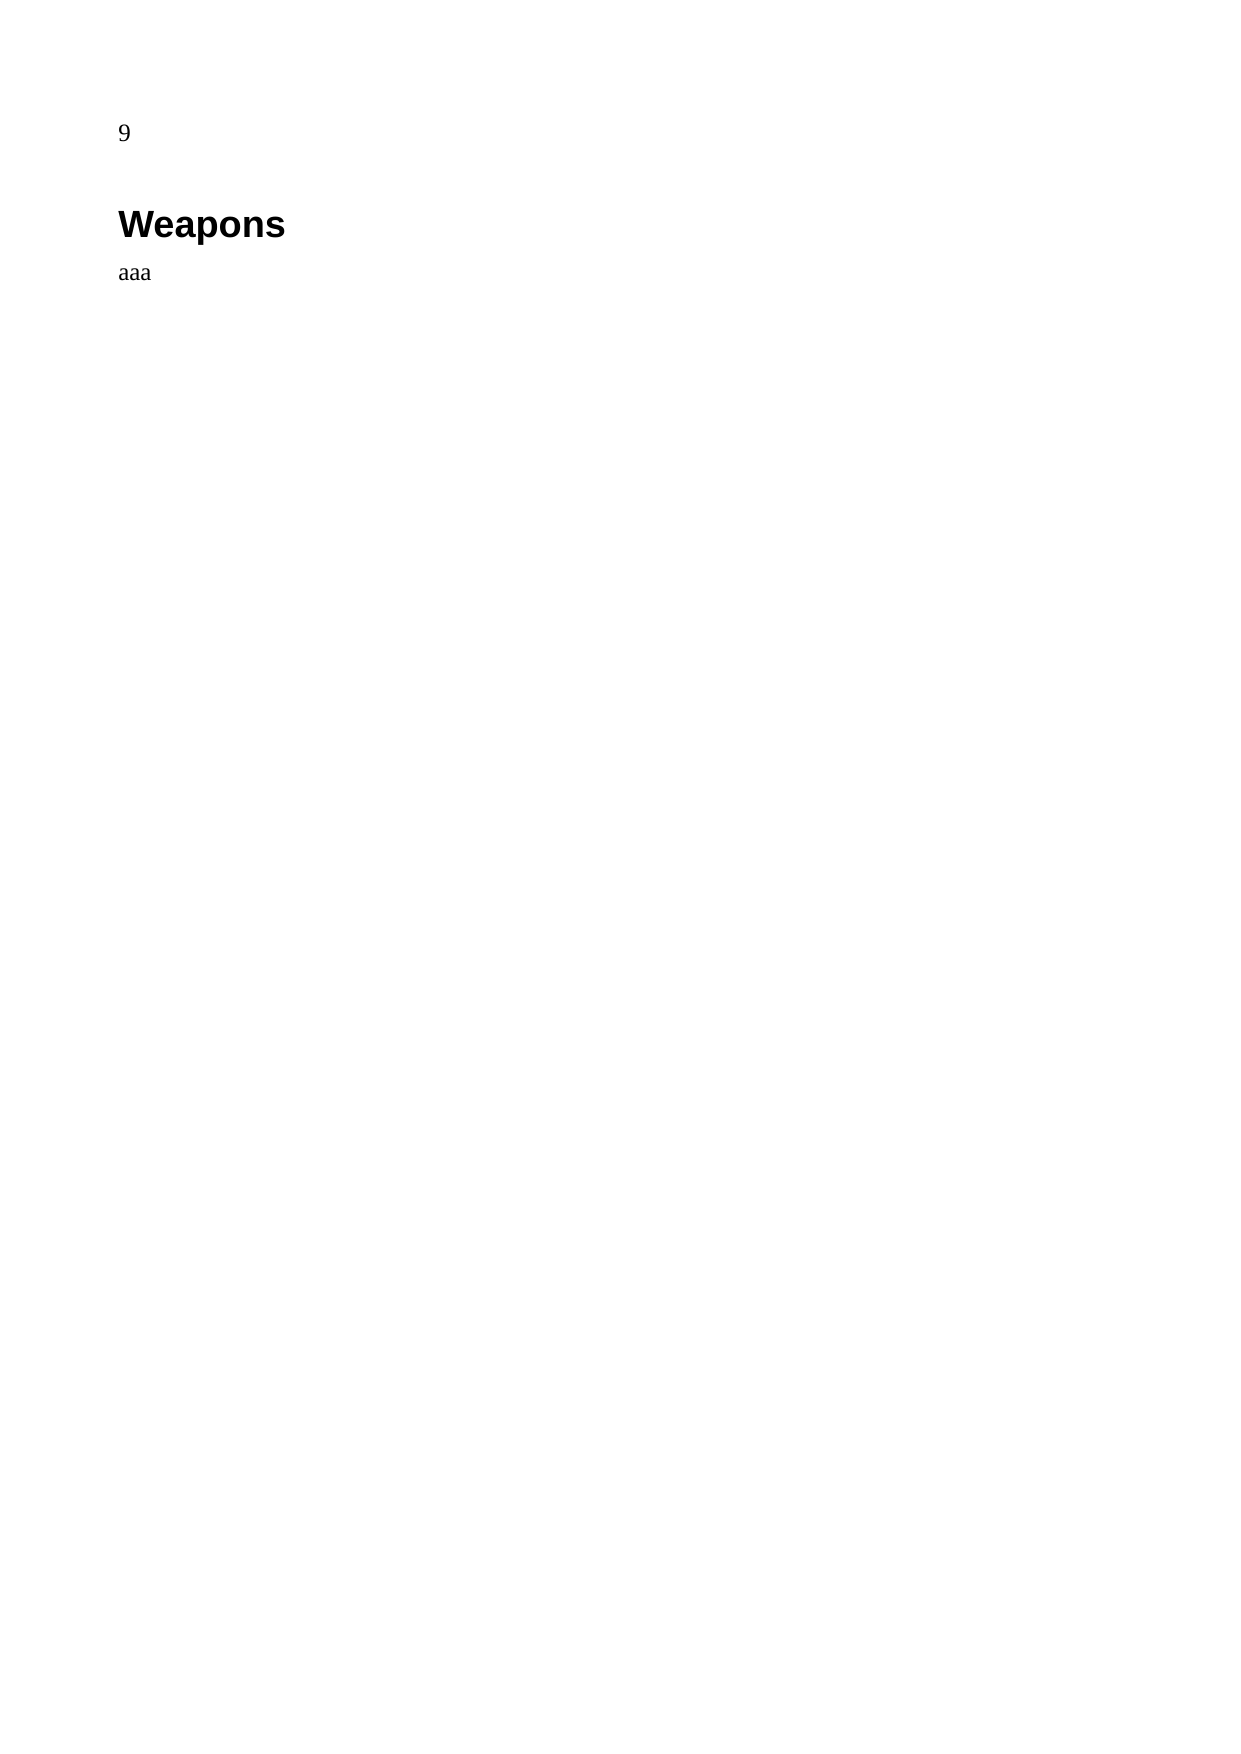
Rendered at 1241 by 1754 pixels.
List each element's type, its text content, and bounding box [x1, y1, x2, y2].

subtitle Weapons [118, 201, 1122, 245]
text aaa [118, 257, 1122, 286]
